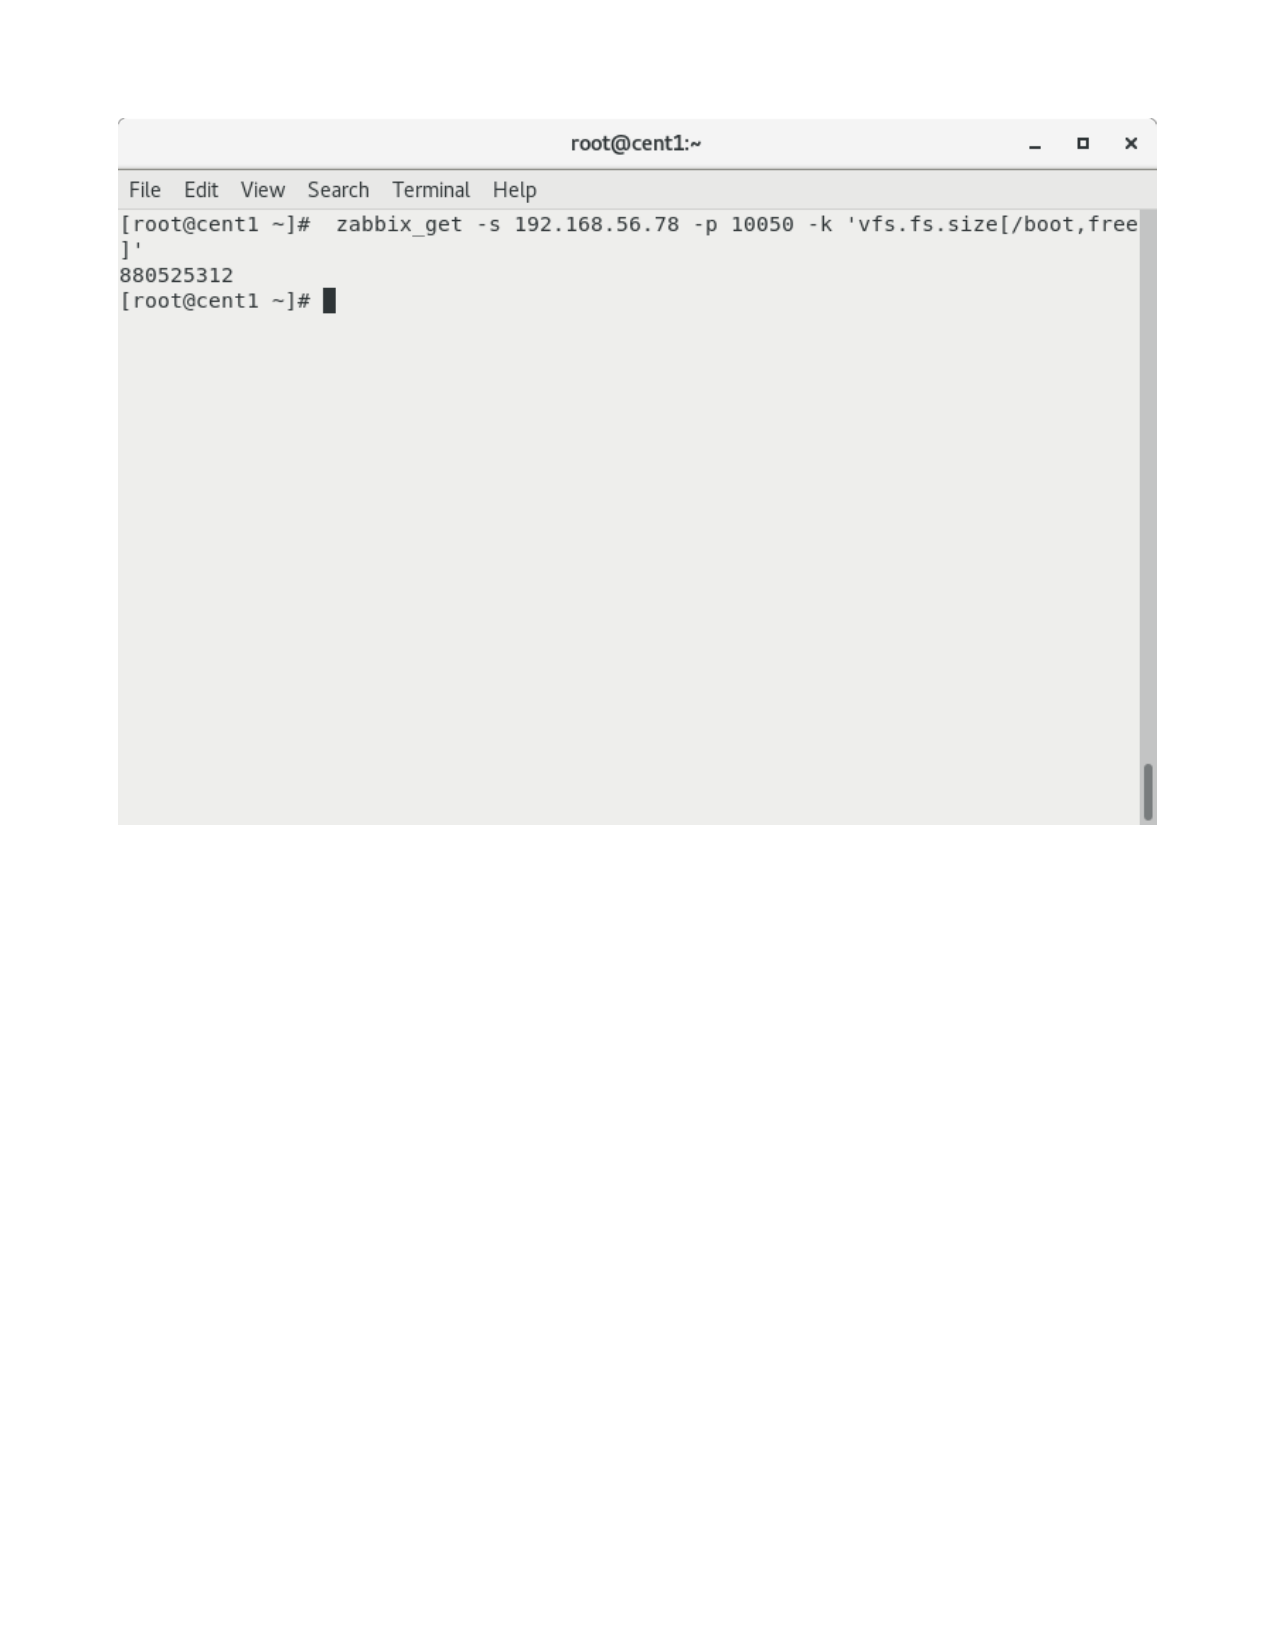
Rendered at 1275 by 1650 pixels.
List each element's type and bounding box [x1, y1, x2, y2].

picture [118, 118, 1157, 825]
